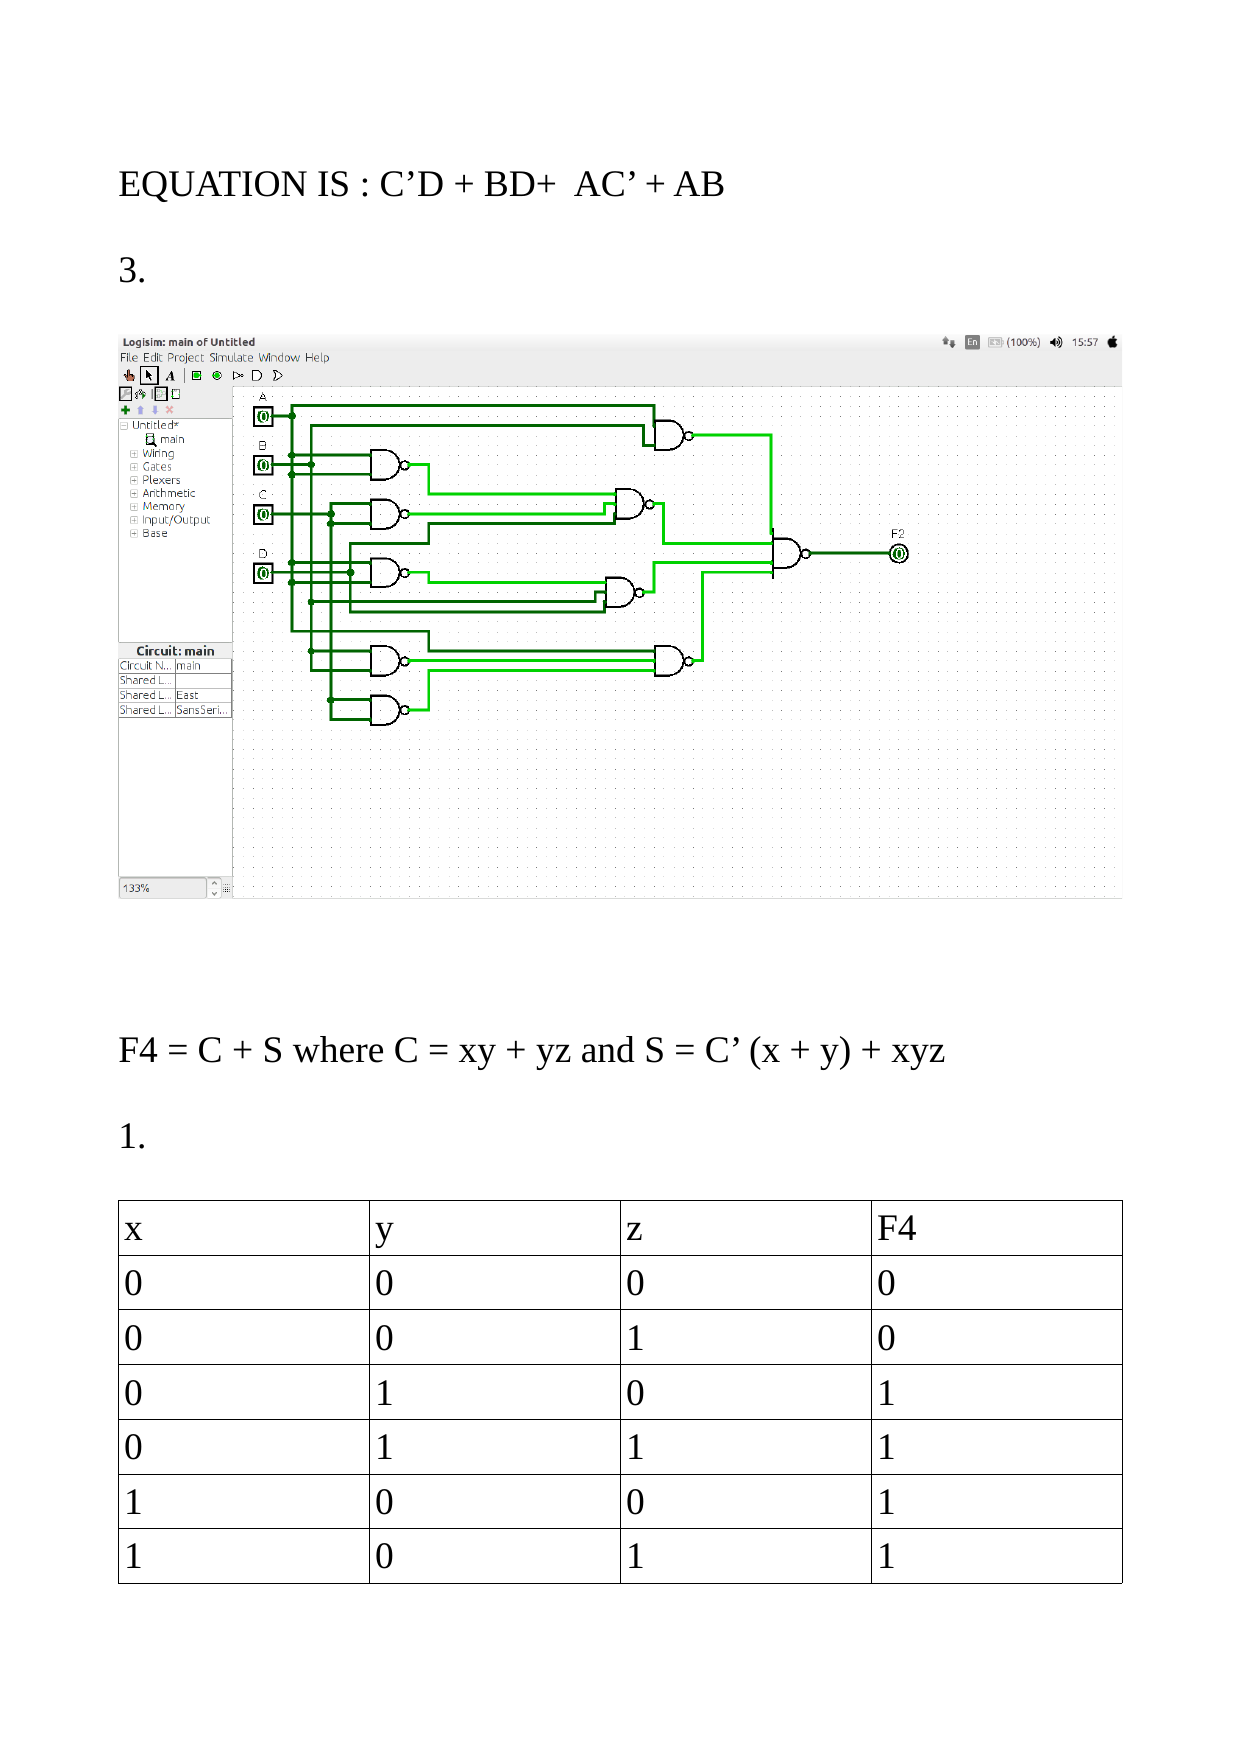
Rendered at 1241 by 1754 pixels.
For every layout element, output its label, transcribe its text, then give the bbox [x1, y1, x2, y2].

table_cell 1 [621, 1420, 871, 1473]
table_cell 1 [621, 1310, 871, 1364]
table_cell 1 [872, 1365, 1122, 1419]
table_cell 1 [872, 1529, 1122, 1583]
table_cell 1 [872, 1420, 1122, 1473]
table_cell 0 [119, 1365, 369, 1419]
table_cell 1 [621, 1529, 871, 1583]
picture [118, 333, 1123, 899]
table_header F4 [872, 1201, 1122, 1255]
table_cell 0 [621, 1256, 871, 1309]
table_cell 0 [119, 1310, 369, 1364]
table_cell 0 [119, 1420, 369, 1473]
table_cell 0 [370, 1256, 620, 1309]
text 3. [118, 247, 1122, 291]
table_cell 0 [621, 1475, 871, 1528]
text F4 = C + S where C = xy + yz and S = C’ (x + y) + xyz [118, 1027, 1122, 1071]
table_cell 1 [119, 1529, 369, 1583]
table_header y [370, 1201, 620, 1255]
table_cell 1 [370, 1365, 620, 1419]
table_cell 0 [370, 1529, 620, 1583]
table_cell 1 [119, 1475, 369, 1528]
table_cell 0 [370, 1310, 620, 1364]
table_header z [621, 1201, 871, 1255]
text 1. [118, 1114, 1122, 1157]
table_cell 1 [872, 1475, 1122, 1528]
table_cell 0 [621, 1365, 871, 1419]
table_cell 0 [872, 1256, 1122, 1309]
table_cell 0 [119, 1256, 369, 1309]
table_cell 0 [370, 1475, 620, 1528]
text EQUATION IS : C’D + BD+ AC’ + AB [118, 161, 1122, 204]
table_cell 1 [370, 1420, 620, 1473]
table_header x [119, 1201, 369, 1255]
table_cell 0 [872, 1310, 1122, 1364]
